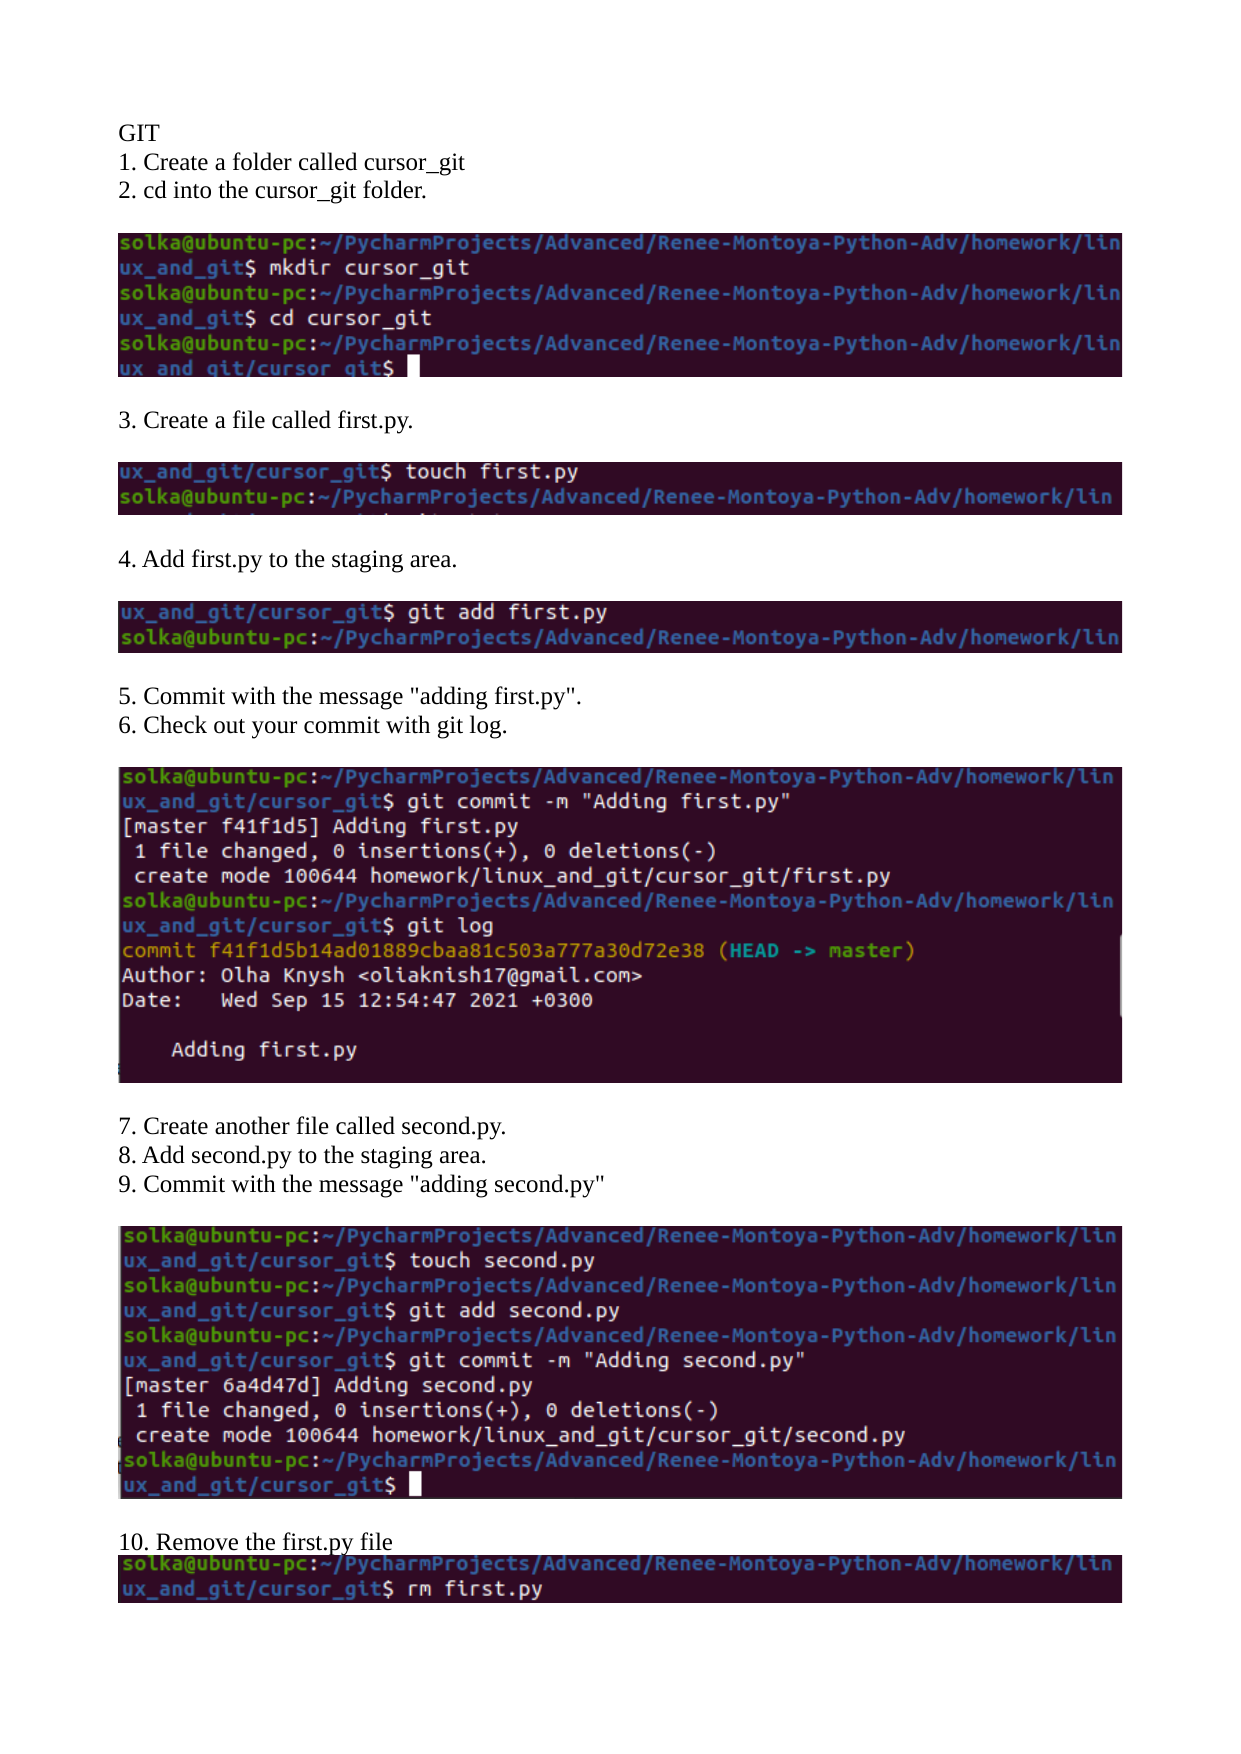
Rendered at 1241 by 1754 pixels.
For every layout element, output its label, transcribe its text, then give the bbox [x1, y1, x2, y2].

text 1. Create a folder called cursor_git [118, 147, 1122, 176]
text 6. Check out your commit with git log. [118, 710, 1122, 739]
text 10. Remove the first.py file [118, 1527, 1122, 1555]
picture [118, 767, 1123, 1083]
picture [118, 1226, 1123, 1499]
text 5. Commit with the message "adding first.py". [118, 681, 1122, 710]
text 2. cd into the cursor_git folder. [118, 176, 1122, 204]
text 3. Create a file called first.py. [118, 405, 1122, 434]
picture [118, 462, 1123, 515]
text GIT [118, 118, 1122, 147]
text 4. Add first.py to the staging area. [118, 544, 1122, 572]
text 9. Commit with the message "adding second.py" [118, 1169, 1122, 1198]
text 7. Create another file called second.py. [118, 1111, 1122, 1140]
picture [118, 233, 1123, 377]
picture [118, 601, 1123, 653]
picture [118, 1555, 1123, 1603]
text 8. Add second.py to the staging area. [118, 1140, 1122, 1169]
